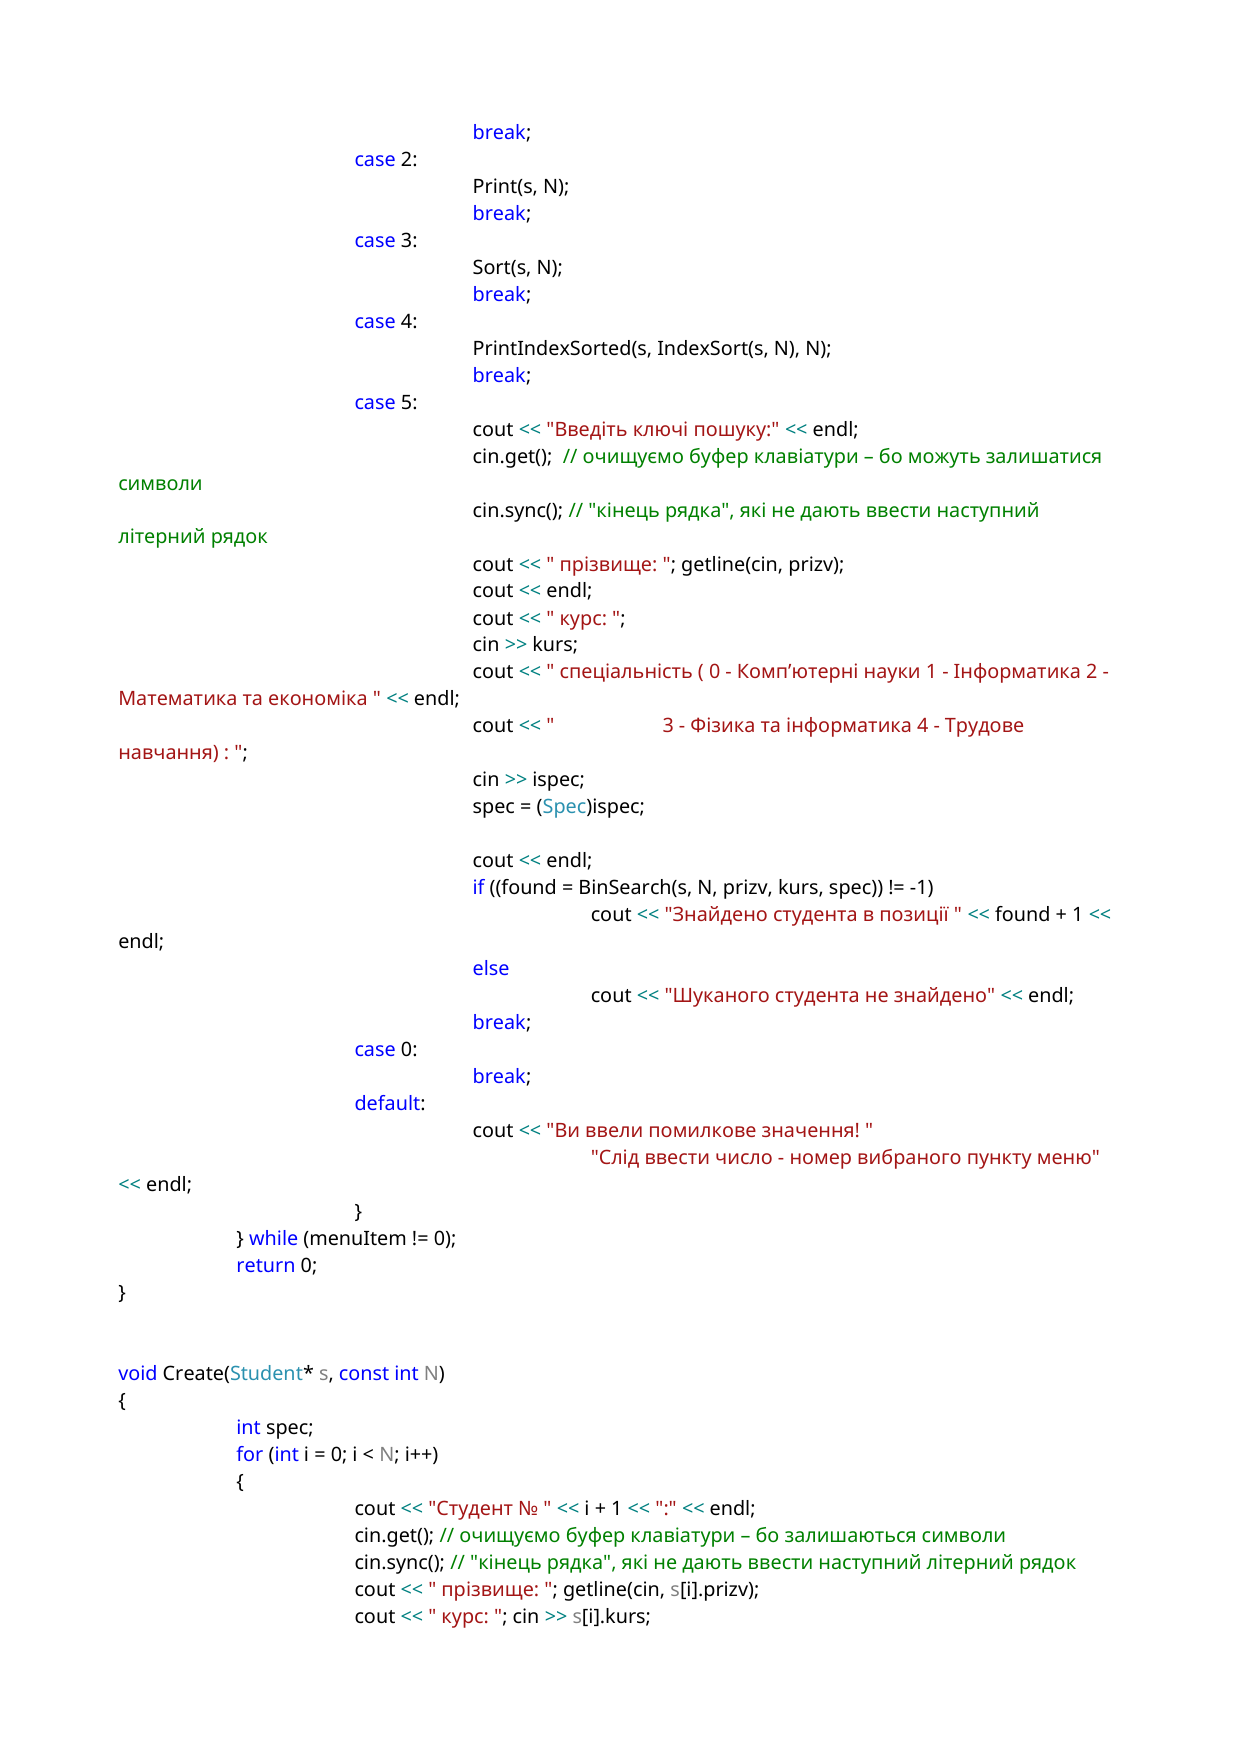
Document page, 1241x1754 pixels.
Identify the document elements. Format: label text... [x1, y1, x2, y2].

text case 3: [118, 226, 1122, 253]
text cout << "Шуканого студента не знайдено" << endl; [118, 981, 1122, 1008]
text cout << "Знайдено студента в позиції " << found + 1 << endl; [118, 901, 1122, 954]
text cout << "Ви ввели помилкове значення! " [118, 1116, 1122, 1143]
text case 5: [118, 388, 1122, 415]
text cin >> kurs; [118, 631, 1122, 658]
text case 2: [118, 145, 1122, 172]
text default: [118, 1089, 1122, 1116]
text } [118, 1197, 1122, 1224]
text int spec; [118, 1413, 1122, 1440]
text Sort(s, N); [118, 253, 1122, 280]
text } [118, 1278, 1122, 1305]
text } while (menuItem != 0); [118, 1224, 1122, 1251]
text PrintIndexSorted(s, IndexSort(s, N), N); [118, 334, 1122, 361]
text for (int i = 0; i < N; i++) [118, 1440, 1122, 1467]
text cout << " курс: "; cin >> s[i].kurs; [118, 1602, 1122, 1629]
text cout << " курс: "; [118, 604, 1122, 631]
text { [118, 1467, 1122, 1494]
text cin.get(); // очищуємо буфер клавіатури – бо залишаються символи [118, 1521, 1122, 1548]
text cout << " спеціальність ( 0 - Комп’ютерні науки 1 - Інформатика 2 - Математика та економіка " << endl; [118, 658, 1122, 712]
text break; [118, 118, 1122, 145]
text cout << " 3 - Фізика та інформатика 4 - Трудове навчання) : "; [118, 712, 1122, 766]
text break; [118, 361, 1122, 388]
text spec = (Spec)ispec; [118, 793, 1122, 819]
text cout << endl; [118, 577, 1122, 604]
text Print(s, N); [118, 172, 1122, 199]
text break; [118, 199, 1122, 226]
text if ((found = BinSearch(s, N, prizv, kurs, spec)) != -1) [118, 873, 1122, 901]
text { [118, 1386, 1122, 1413]
text else [118, 954, 1122, 981]
text return 0; [118, 1251, 1122, 1278]
text void Create(Student* s, const int N) [118, 1359, 1122, 1386]
text cin >> ispec; [118, 766, 1122, 793]
text cout << " прізвище: "; getline(cin, s[i].prizv); [118, 1575, 1122, 1602]
text "Слід ввести число - номер вибраного пункту меню" << endl; [118, 1143, 1122, 1197]
text cin.sync(); // "кінець рядка", які не дають ввести наступний літерний рядок [118, 496, 1122, 550]
text cin.get(); // очищуємо буфер клавіатури – бо можуть залишатися символи [118, 442, 1122, 496]
text case 4: [118, 307, 1122, 334]
text cin.sync(); // "кінець рядка", які не дають ввести наступний літерний рядок [118, 1548, 1122, 1575]
text break; [118, 1008, 1122, 1035]
text cout << "Студент № " << i + 1 << ":" << endl; [118, 1494, 1122, 1521]
text case 0: [118, 1035, 1122, 1062]
text cout << " прізвище: "; getline(cin, prizv); [118, 550, 1122, 577]
text break; [118, 280, 1122, 307]
text cout << endl; [118, 847, 1122, 873]
text break; [118, 1062, 1122, 1089]
text cout << "Введіть ключі пошуку:" << endl; [118, 415, 1122, 442]
